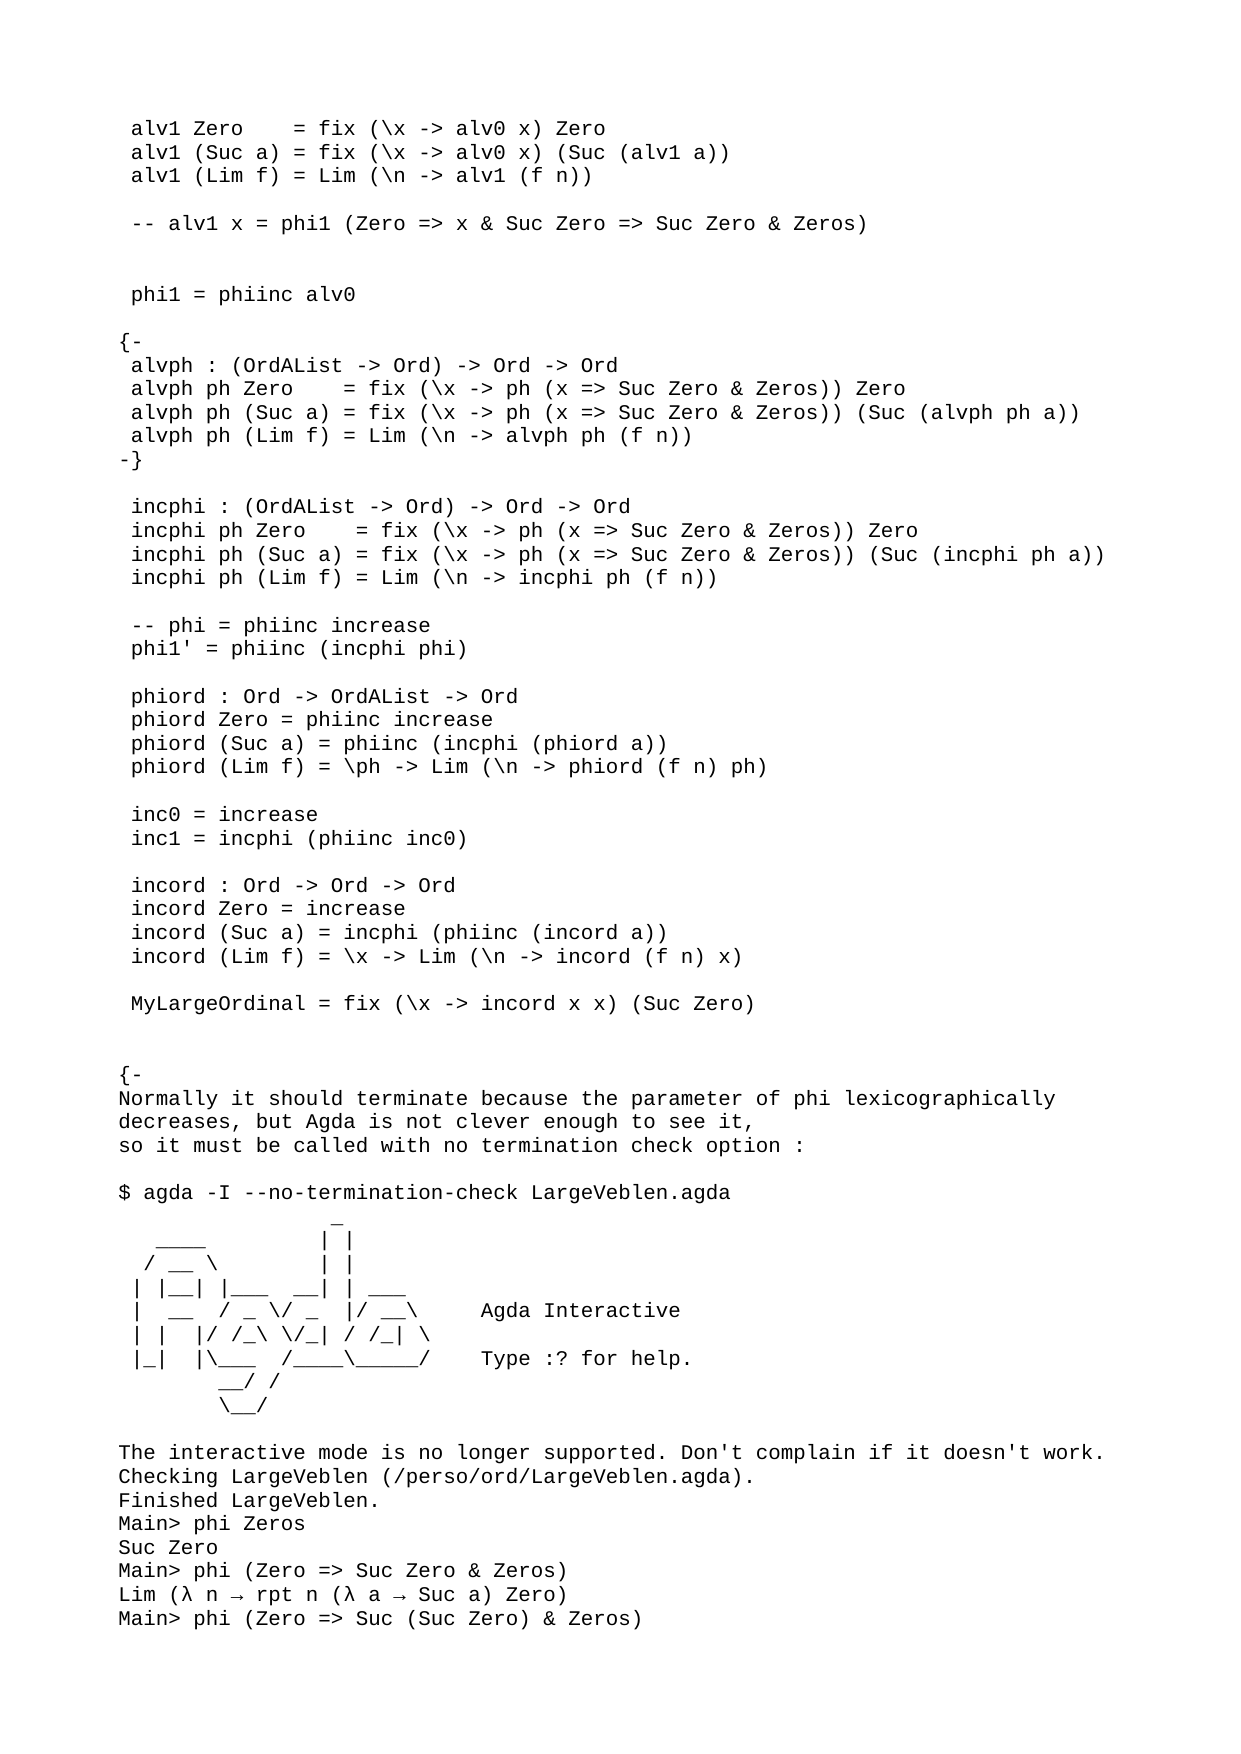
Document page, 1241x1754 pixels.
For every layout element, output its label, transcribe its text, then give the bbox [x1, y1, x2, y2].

text incphi ph (Suc a) = fix (\x -> ph (x => Suc Zero & Zeros)) (Suc (incphi ph a)) [118, 544, 1122, 567]
text |_| |\___ /____\_____/ Type :? for help. [118, 1348, 1122, 1371]
text inc1 = incphi (phiinc inc0) [118, 827, 1122, 851]
text / __ \ | | [118, 1253, 1122, 1277]
text alvph ph (Lim f) = Lim (\n -> alvph ph (f n)) [118, 426, 1122, 449]
text Finished LargeVeblen. [118, 1489, 1122, 1513]
text {- [118, 1064, 1122, 1088]
text __/ / [118, 1371, 1122, 1395]
text -- phi = phiinc increase [118, 615, 1122, 638]
text MyLargeOrdinal = fix (\x -> incord x x) (Suc Zero) [118, 993, 1122, 1017]
text incphi ph (Lim f) = Lim (\n -> incphi ph (f n)) [118, 567, 1122, 591]
text so it must be called with no termination check option : [118, 1135, 1122, 1158]
text \__/ [118, 1395, 1122, 1419]
text Main> phi Zeros [118, 1513, 1122, 1537]
text phiord : Ord -> OrdAList -> Ord [118, 686, 1122, 709]
text alvph ph (Suc a) = fix (\x -> ph (x => Suc Zero & Zeros)) (Suc (alvph ph a)) [118, 402, 1122, 426]
text incphi ph Zero = fix (\x -> ph (x => Suc Zero & Zeros)) Zero [118, 520, 1122, 544]
text alvph : (OrdAList -> Ord) -> Ord -> Ord [118, 354, 1122, 378]
text alv1 (Suc a) = fix (\x -> alv0 x) (Suc (alv1 a)) [118, 142, 1122, 165]
text _ [118, 1206, 1122, 1229]
text Suc Zero [118, 1537, 1122, 1561]
text -- alv1 x = phi1 (Zero => x & Suc Zero => Suc Zero & Zeros) [118, 213, 1122, 236]
text Main> phi (Zero => Suc (Suc Zero) & Zeros) [118, 1608, 1122, 1631]
text phiord Zero = phiinc increase [118, 709, 1122, 733]
text phiord (Suc a) = phiinc (incphi (phiord a)) [118, 733, 1122, 757]
text incord (Lim f) = \x -> Lim (\n -> incord (f n) x) [118, 946, 1122, 969]
text | __ / _ \/ _ |/ __\ Agda Interactive [118, 1300, 1122, 1324]
text incord Zero = increase [118, 898, 1122, 922]
text ____ | | [118, 1229, 1122, 1253]
text $ agda -I --no-termination-check LargeVeblen.agda [118, 1182, 1122, 1206]
text incord : Ord -> Ord -> Ord [118, 875, 1122, 898]
text Normally it should terminate because the parameter of phi lexicographically decreases, but Agda is not clever enough to see it, [118, 1088, 1122, 1135]
text Lim (λ n → rpt n (λ a → Suc a) Zero) [118, 1584, 1122, 1608]
text {- [118, 331, 1122, 354]
text | |__| |___ __| | ___ [118, 1277, 1122, 1300]
text phi1' = phiinc (incphi phi) [118, 638, 1122, 662]
text alv1 Zero = fix (\x -> alv0 x) Zero [118, 118, 1122, 142]
text -} [118, 449, 1122, 473]
text alvph ph Zero = fix (\x -> ph (x => Suc Zero & Zeros)) Zero [118, 378, 1122, 402]
text alv1 (Lim f) = Lim (\n -> alv1 (f n)) [118, 165, 1122, 189]
text incord (Suc a) = incphi (phiinc (incord a)) [118, 922, 1122, 946]
text The interactive mode is no longer supported. Don't complain if it doesn't work. [118, 1442, 1122, 1466]
text Checking LargeVeblen (/perso/ord/LargeVeblen.agda). [118, 1466, 1122, 1489]
text | | |/ /_\ \/_| / /_| \ [118, 1324, 1122, 1348]
text incphi : (OrdAList -> Ord) -> Ord -> Ord [118, 496, 1122, 520]
text phiord (Lim f) = \ph -> Lim (\n -> phiord (f n) ph) [118, 757, 1122, 780]
text phi1 = phiinc alv0 [118, 284, 1122, 307]
text inc0 = increase [118, 804, 1122, 827]
text Main> phi (Zero => Suc Zero & Zeros) [118, 1561, 1122, 1584]
